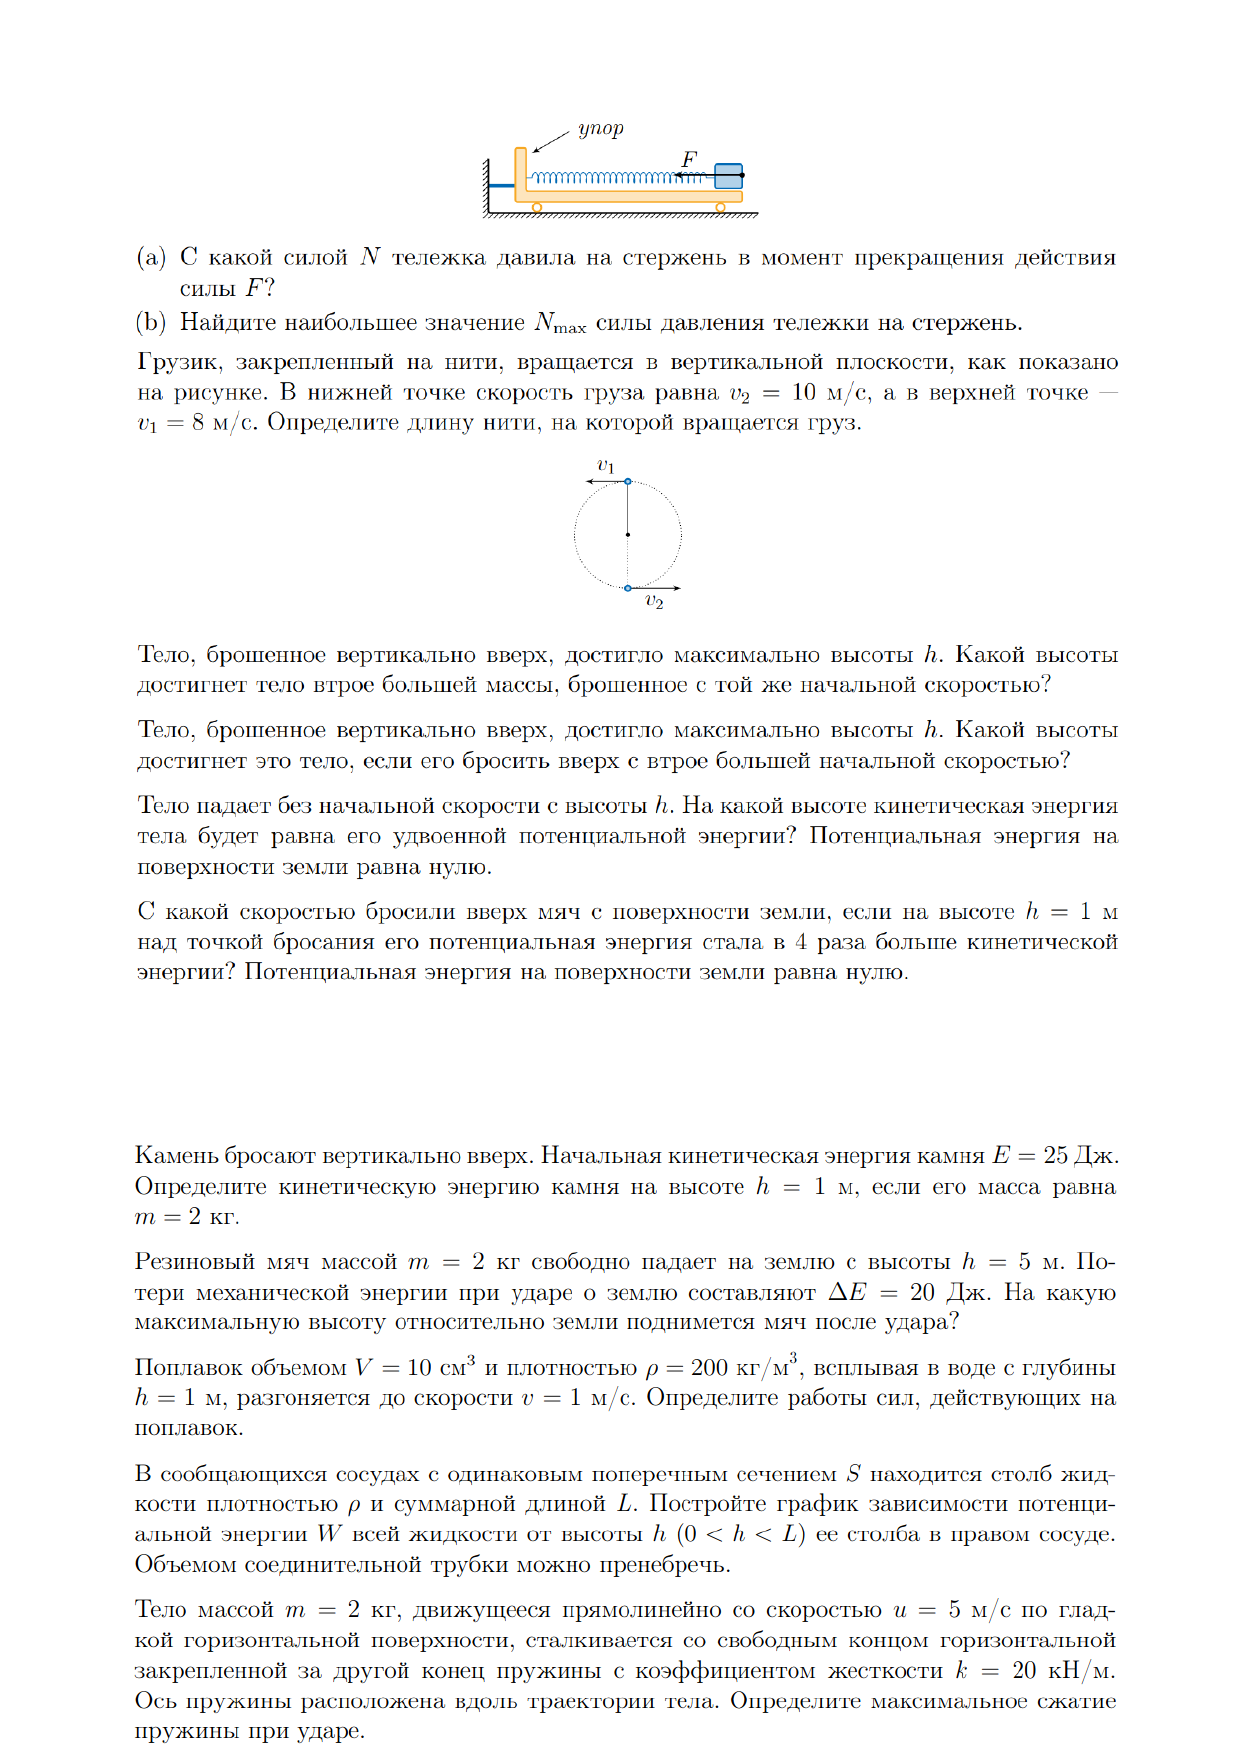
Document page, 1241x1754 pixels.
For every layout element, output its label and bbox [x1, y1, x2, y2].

picture [126, 1141, 1130, 1754]
picture [126, 105, 1130, 989]
